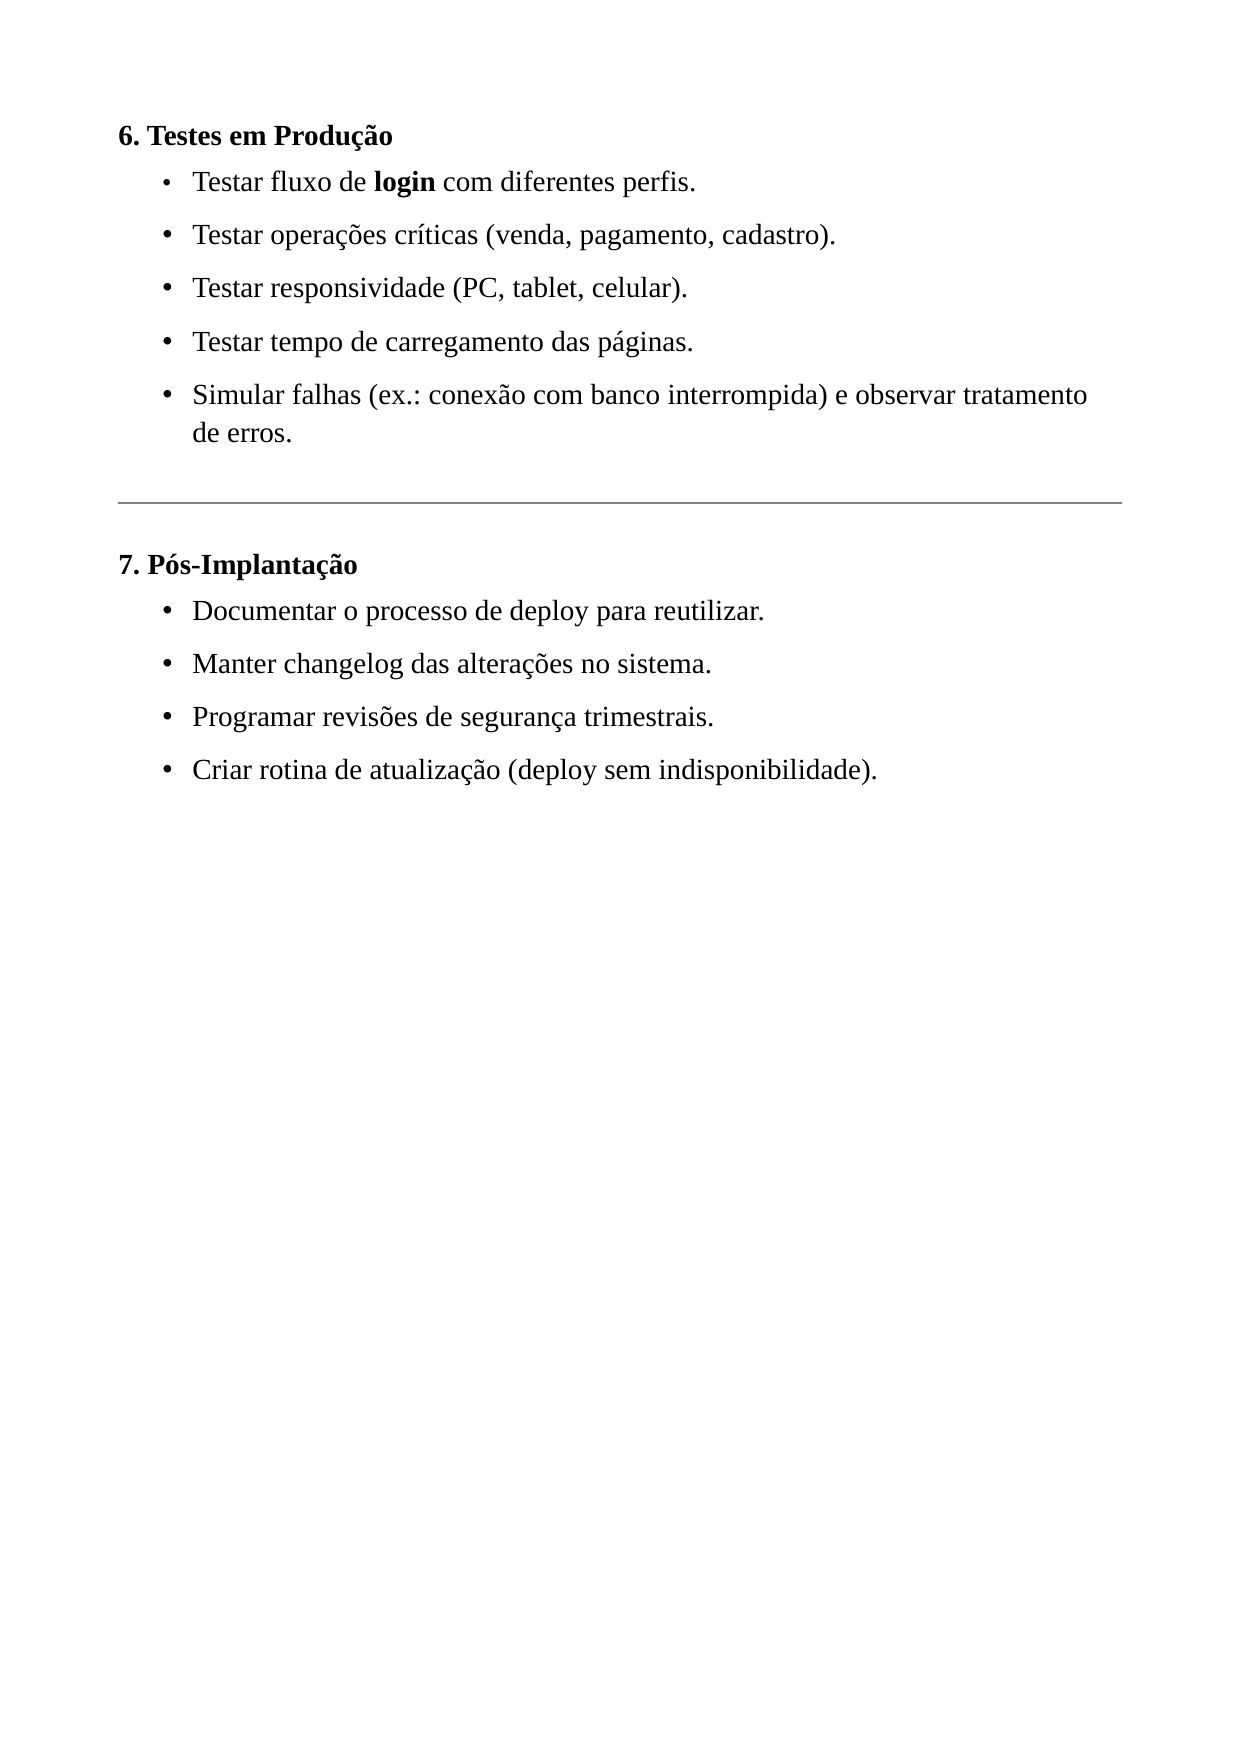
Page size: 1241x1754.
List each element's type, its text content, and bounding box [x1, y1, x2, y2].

list Manter changelog das alterações no sistema. [162, 646, 1122, 680]
list Testar fluxo de login com diferentes perfis. [162, 164, 1122, 198]
list Simular falhas (ex.: conexão com banco interrompida) e observar tratamento de erros. [162, 377, 1122, 449]
list Testar tempo de carregamento das páginas. [162, 324, 1122, 357]
subtitle 7. Pós-Implantação [118, 547, 1122, 580]
list Criar rotina de atualização (deploy sem indisponibilidade). [162, 752, 1122, 786]
list Programar revisões de segurança trimestrais. [162, 699, 1122, 733]
list Testar operações críticas (venda, pagamento, cadastro). [162, 217, 1122, 251]
subtitle 6. Testes em Produção [118, 118, 1122, 152]
list Documentar o processo de deploy para reutilizar. [162, 593, 1122, 626]
list Testar responsividade (PC, tablet, celular). [162, 271, 1122, 304]
